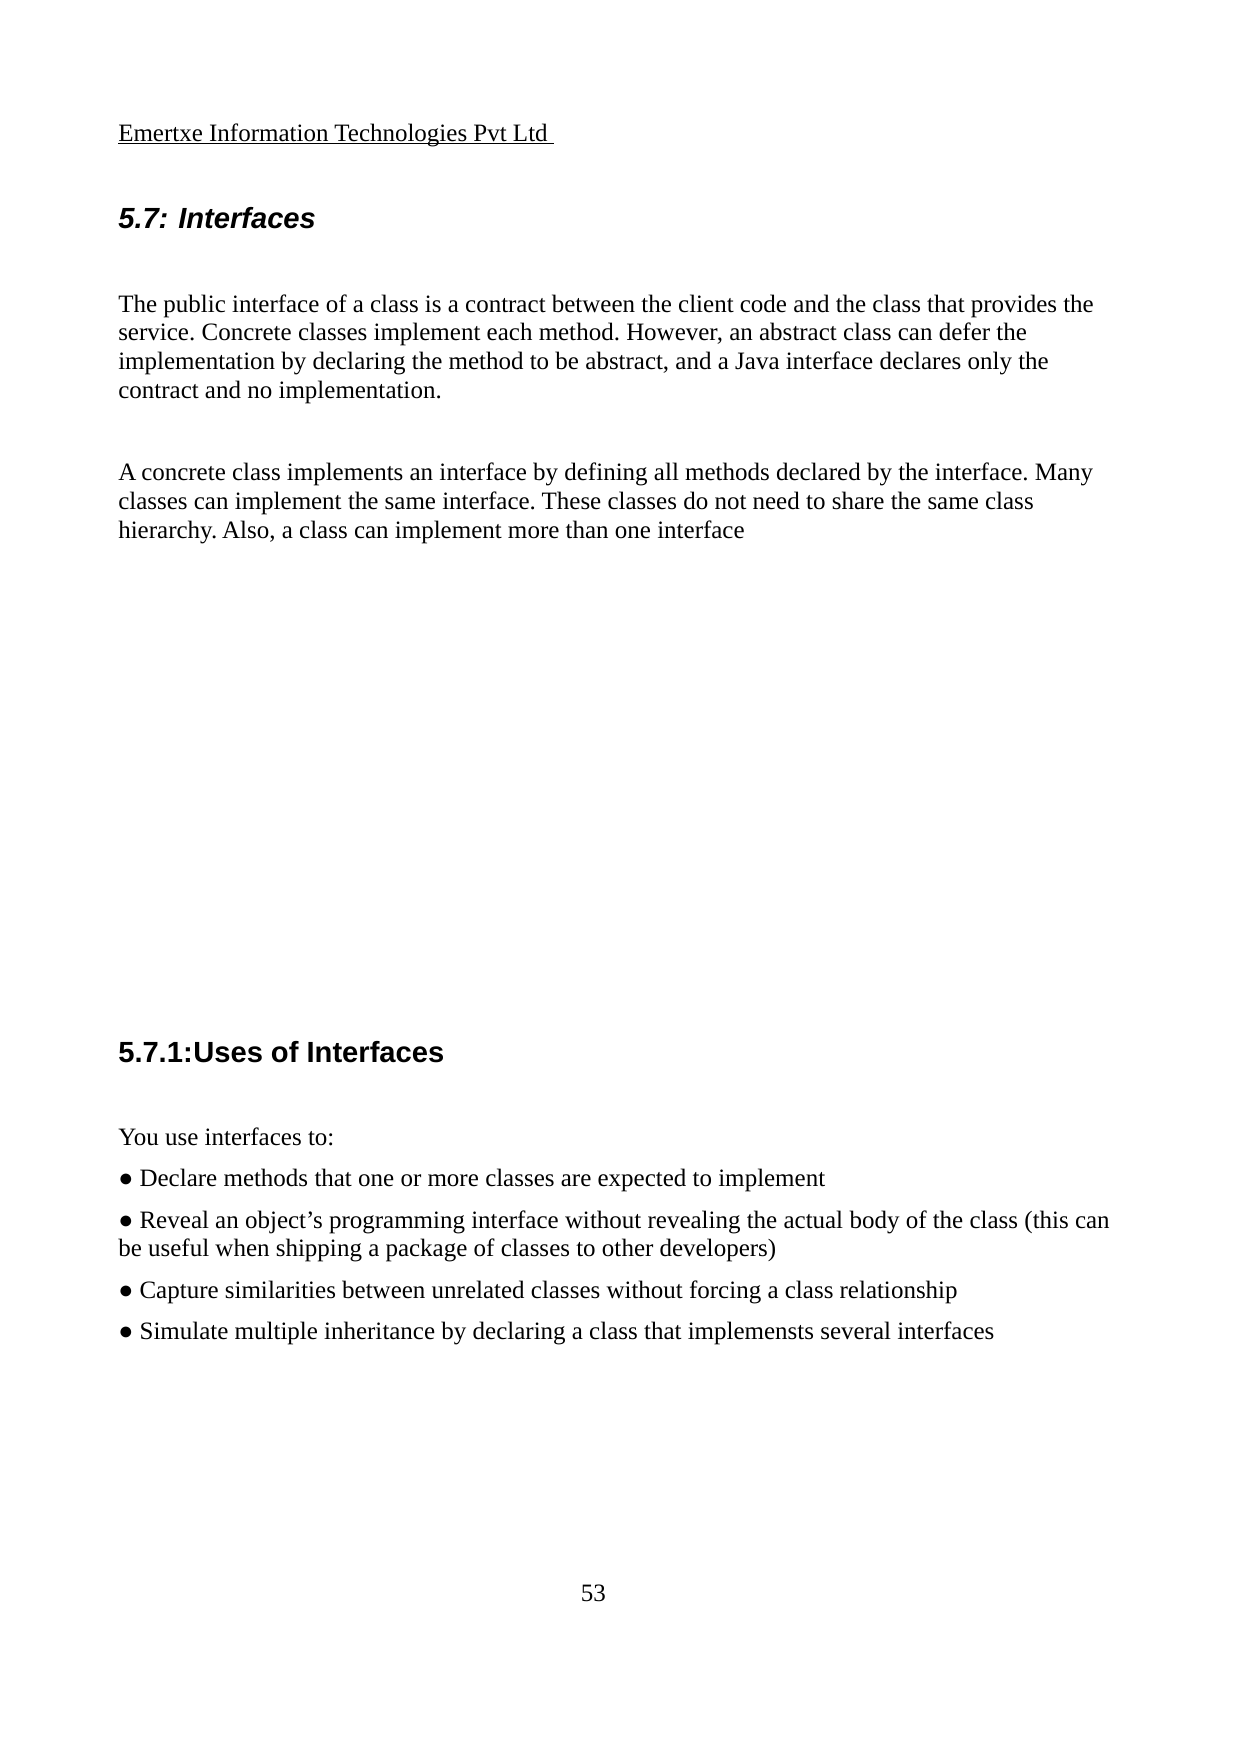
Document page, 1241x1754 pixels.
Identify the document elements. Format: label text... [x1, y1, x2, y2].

text You use interfaces to: [118, 1122, 1122, 1151]
text A concrete class implements an interface by defining all methods declared by the interface. Many classes can implement the same interface. These classes do not need to share the same class hierarchy. Also, a class can implement more than one interface [118, 457, 1122, 544]
text ● Capture similarities between unrelated classes without forcing a class relationship [118, 1275, 1122, 1303]
text The public interface of a class is a contract between the client code and the class that provides the service. Concrete classes implement each method. However, an abstract class can defer the implementation by declaring the method to be abstract, and a Java interface declares only the contract and no implementation. [118, 289, 1122, 404]
text ● Reveal an object’s programming interface without revealing the actual body of the class (this can be useful when shipping a package of classes to other developers) [118, 1205, 1122, 1262]
text ● Declare methods that one or more classes are expected to implement [118, 1163, 1122, 1192]
subtitle Uses of Interfaces [118, 1035, 1122, 1068]
subtitle Interfaces [118, 201, 1122, 235]
text ● Simulate multiple inheritance by declaring a class that implemensts several interfaces [118, 1316, 1122, 1345]
